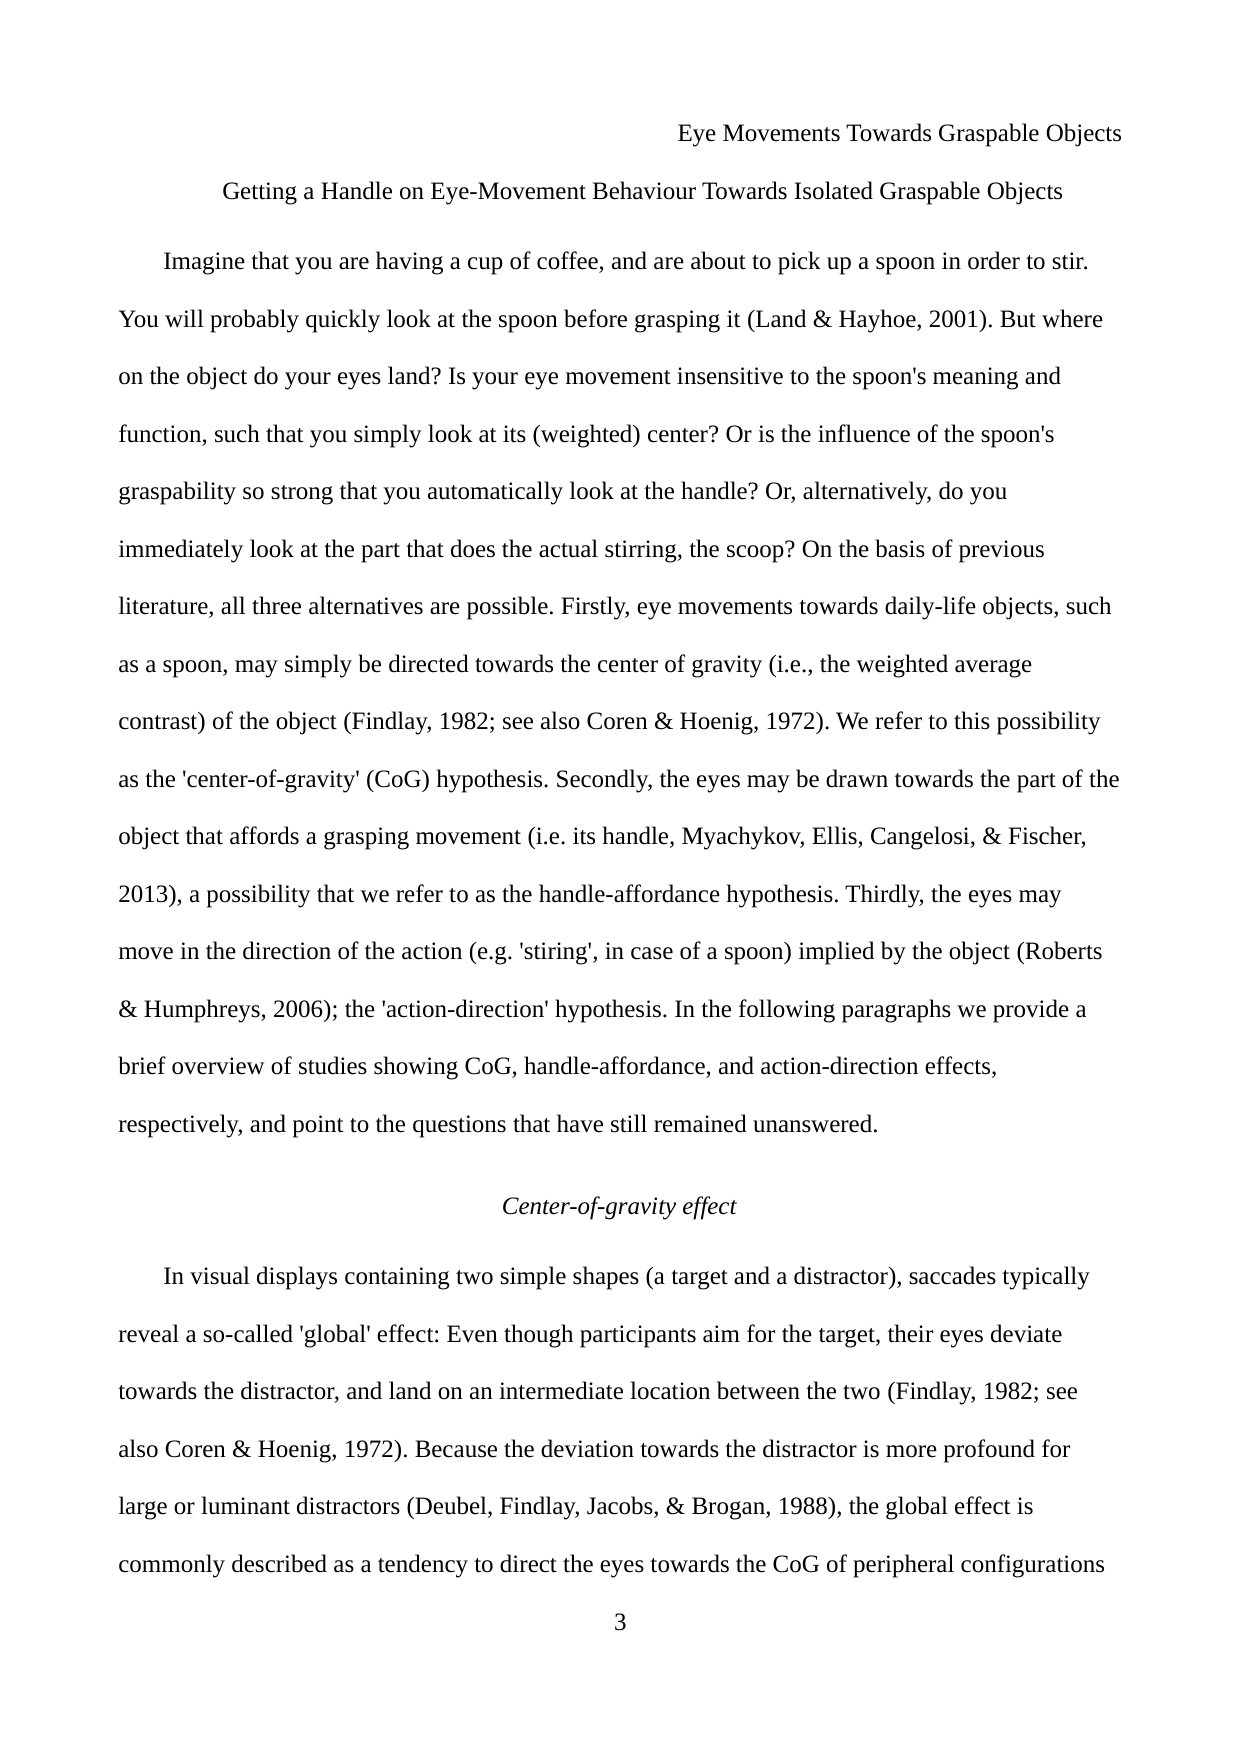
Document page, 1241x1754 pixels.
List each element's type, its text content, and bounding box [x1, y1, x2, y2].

text Getting a Handle on Eye-Movement Behaviour Towards Isolated Graspable Objects [118, 176, 1122, 205]
text Imagine that you are having a cup of coffee, and are about to pick up a spoon in order to stir. You will probably quickly look at the spoon before grasping it (Land & Hayhoe, 2001). But where on the object do your eyes land? Is your eye movement insensitive to the spoon's meaning and function, such that you simply look at its (weighted) center? Or is the influence of the spoon's graspability so strong that you automatically look at the handle? Or, alternatively, do you immediately look at the part that does the actual stirring, the scoop? On the basis of previous literature, all three alternatives are possible. Firstly, eye movements towards daily-life objects, such as a spoon, may simply be directed towards the center of gravity (i.e., the weighted average contrast) of the object (Findlay, 1982; see also Coren & Hoenig, 1972). We refer to this possibility as the 'center-of-gravity' (CoG) hypothesis. Secondly, the eyes may be drawn towards the part of the object that affords a grasping movement (i.e. its handle, Myachykov, Ellis, Cangelosi, & Fischer, 2013), a possibility that we refer to as the handle-affordance hypothesis. Thirdly, the eyes may move in the direction of the action (e.g. 'stiring', in case of a spoon) implied by the object (Roberts & Humphreys, 2006); the 'action-direction' hypothesis. In the following paragraphs we provide a brief overview of studies showing CoG, handle-affordance, and action-direction effects, respectively, and point to the questions that have still remained unanswered. [118, 246, 1122, 1138]
subtitle Center-of-gravity effect [118, 1191, 1122, 1220]
text In visual displays containing two simple shapes (a target and a distractor), saccades typically reveal a so-called 'global' effect: Even though participants aim for the target, their eyes deviate towards the distractor, and land on an intermediate location between the two (Findlay, 1982; see also Coren & Hoenig, 1972). Because the deviation towards the distractor is more profound for large or luminant distractors (Deubel, Findlay, Jacobs, & Brogan, 1988), the global effect is commonly described as a tendency to direct the eyes towards the CoG of peripheral configurations [118, 1261, 1122, 1578]
